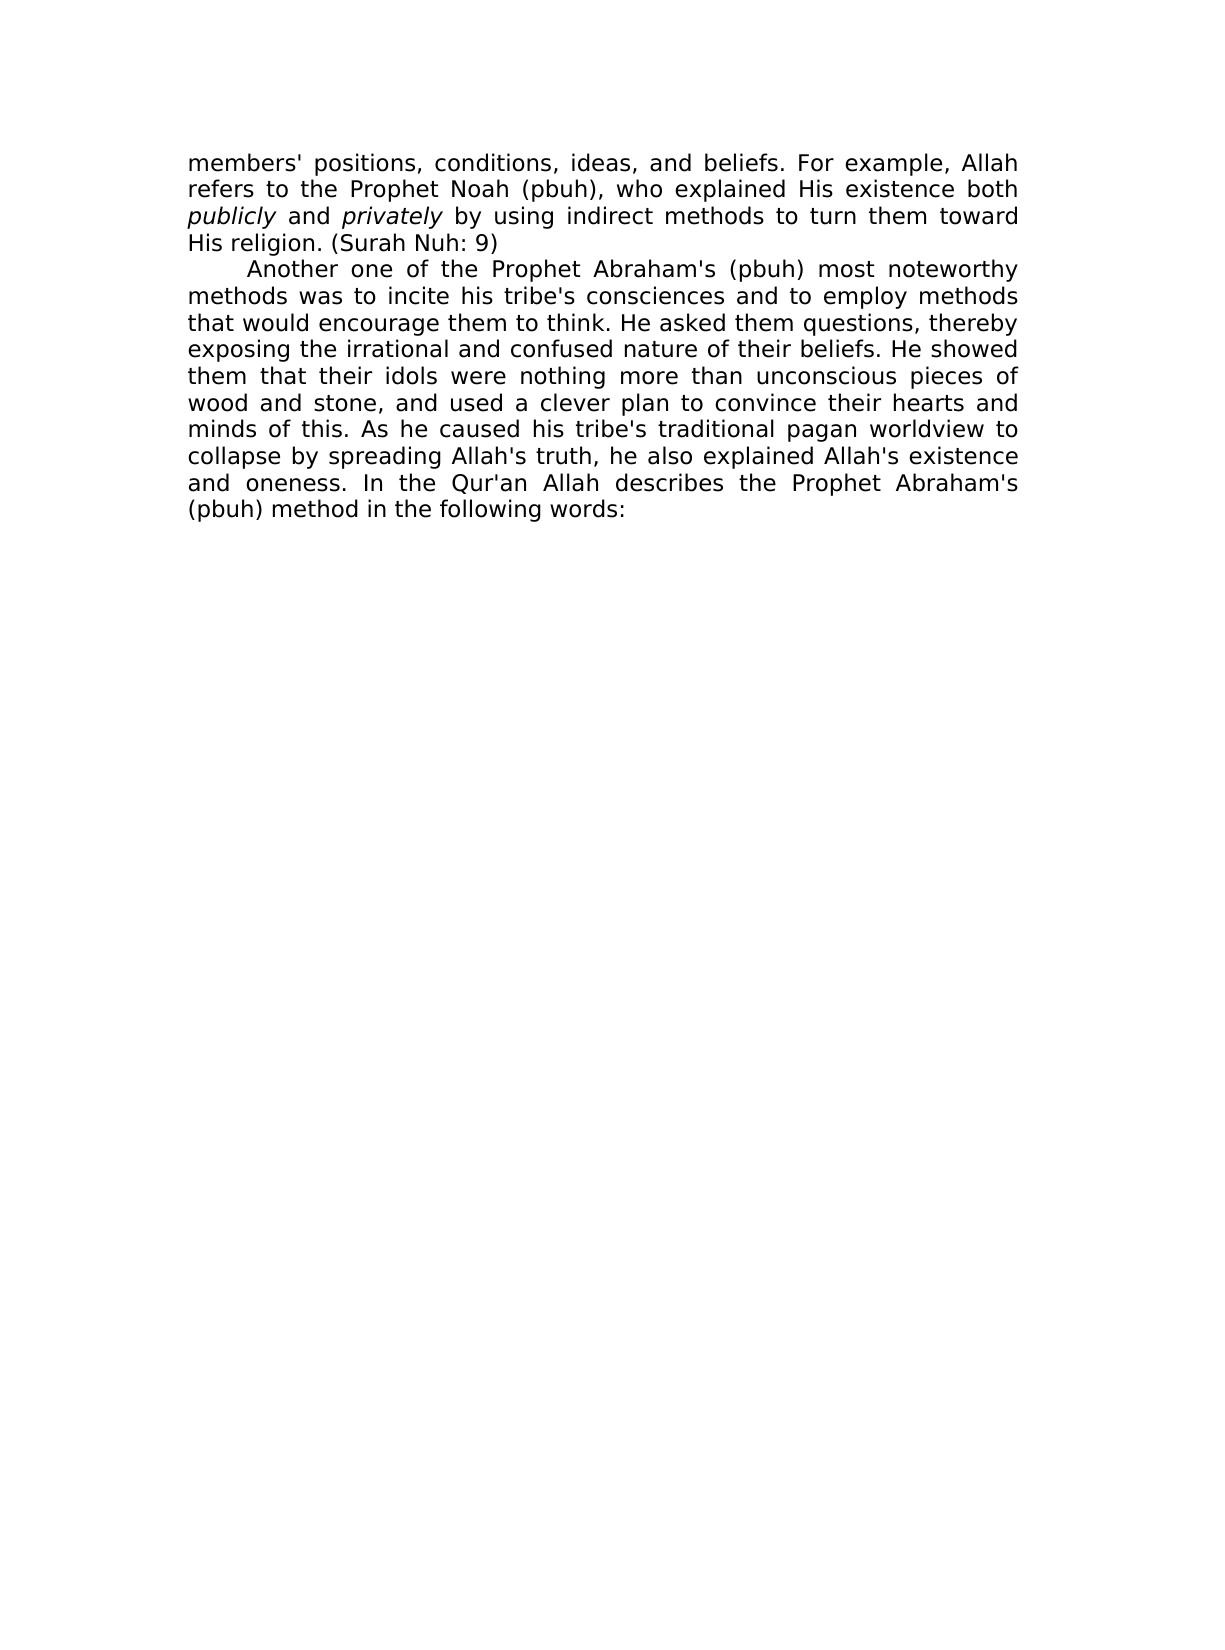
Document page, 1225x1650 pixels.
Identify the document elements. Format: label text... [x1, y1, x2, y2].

text members' positions, conditions, ideas, and beliefs. For example, Allah refers to the Prophet Noah (pbuh), who explained His existence both publicly and privately by using indirect methods to turn them toward His religion. (Surah Nuh: 9) [187, 150, 1020, 257]
text Another one of the Prophet Abraham's (pbuh) most noteworthy methods was to incite his tribe's consciences and to employ methods that would encourage them to think. He asked them questions, thereby exposing the irrational and confused nature of their beliefs. He showed them that their idols were nothing more than unconscious pieces of wood and stone, and used a clever plan to convince their hearts and minds of this. As he caused his tribe's traditional pagan worldview to collapse by spreading Allah's truth, he also explained Allah's existence and oneness. In the Qur'an Allah describes the Prophet Abraham's (pbuh) method in the following words: [187, 257, 1020, 523]
